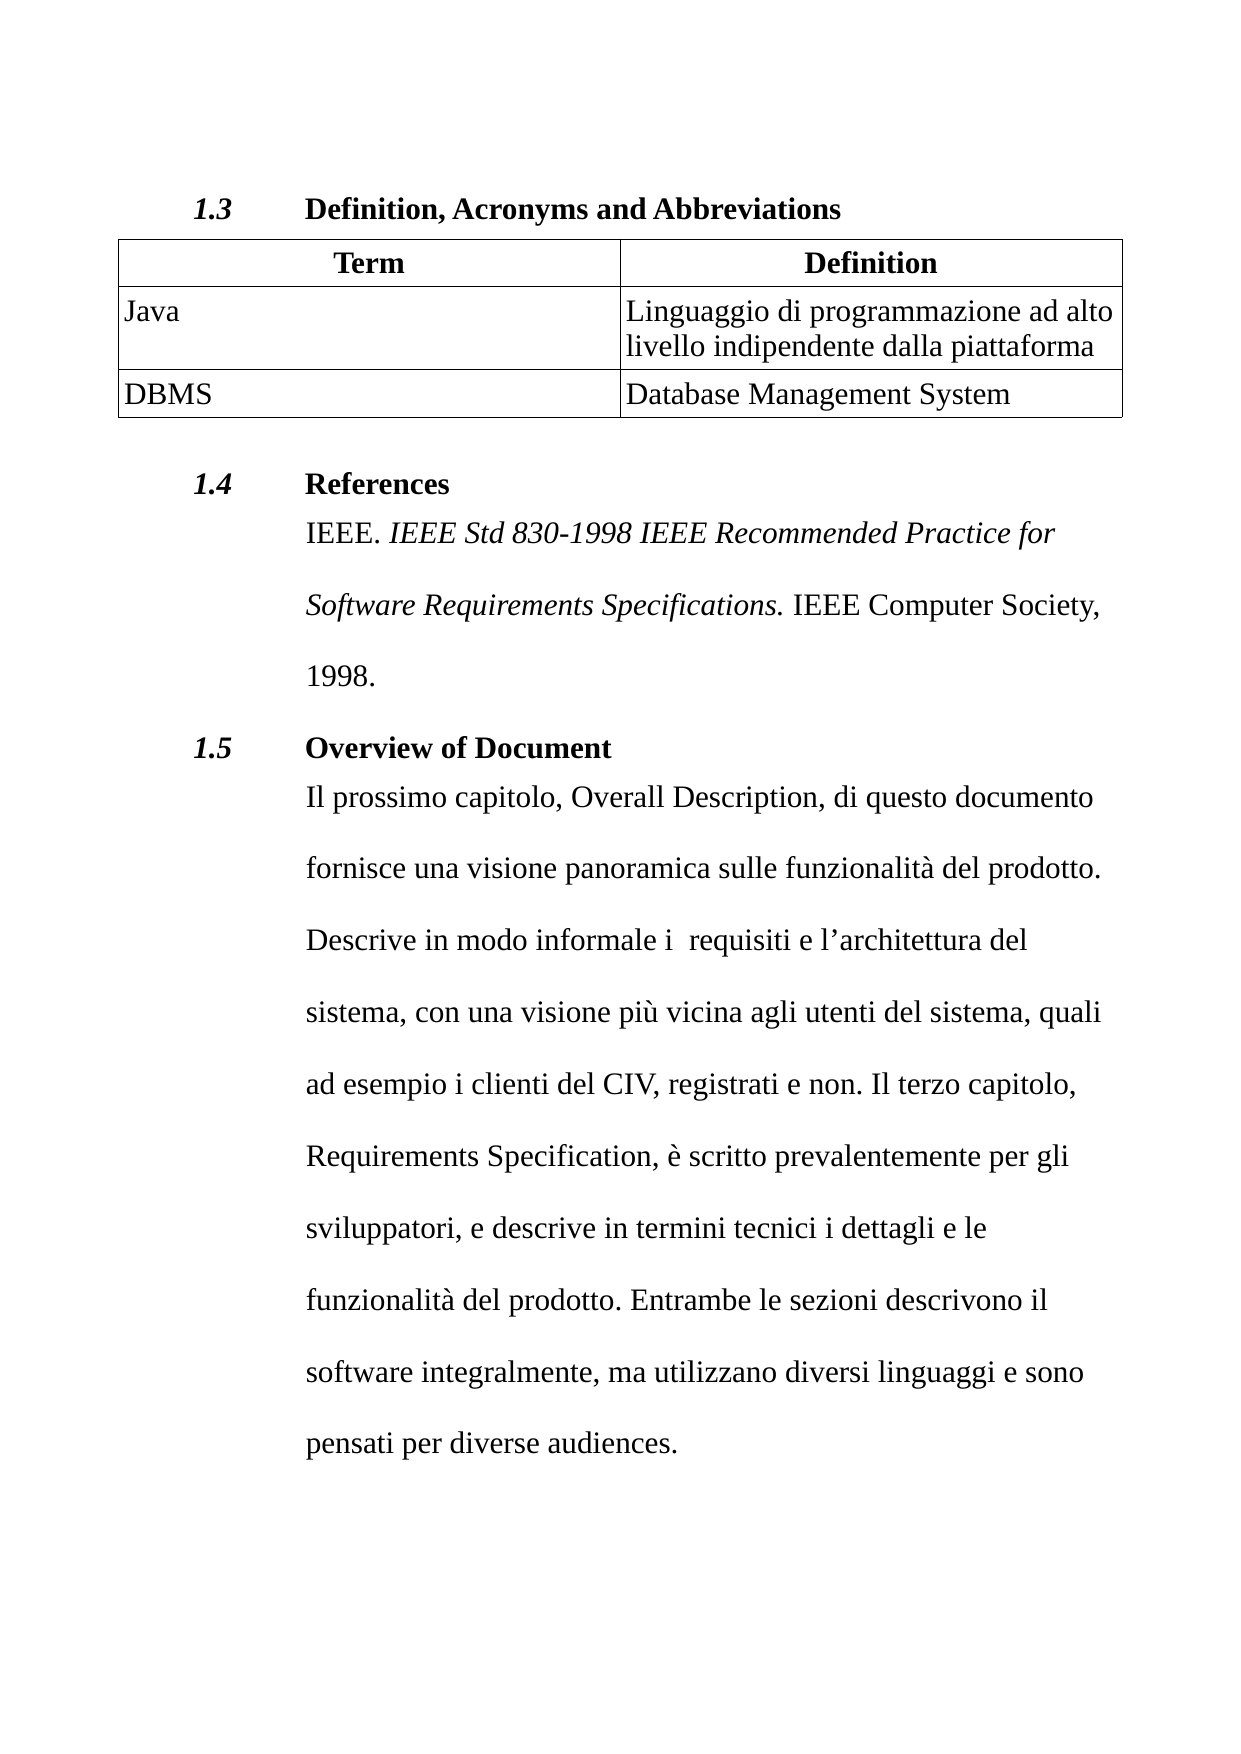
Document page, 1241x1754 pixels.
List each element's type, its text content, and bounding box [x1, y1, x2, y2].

list Definition, Acronyms and Abbreviations [193, 190, 1122, 226]
table_cell Linguaggio di programmazione ad alto livello indipendente dalla piattaforma [621, 287, 1122, 369]
table_cell Database Management System [621, 370, 1122, 417]
list IEEE. IEEE Std 830-1998 IEEE Recommended Practice for Software Requirements Specifications. IEEE Computer Society, 1998. [268, 514, 1122, 693]
list Il prossimo capitolo, Overall Description, di questo documento fornisce una visione panoramica sulle funzionalità del prodotto. Descrive in modo informale i requisiti e l’architettura del sistema, con una visione più vicina agli utenti del sistema, quali ad esempio i clienti del CIV, registrati e non. Il terzo capitolo, Requirements Specification, è scritto prevalentemente per gli sviluppatori, e descrive in termini tecnici i dettagli e le funzionalità del prodotto. Entrambe le sezioni descrivono il software integralmente, ma utilizzano diversi linguaggi e sono pensati per diverse audiences. [268, 778, 1122, 1461]
table_cell DBMS [119, 370, 620, 417]
list References [193, 465, 1122, 501]
table_header Definition [621, 240, 1122, 286]
list Overview of Document [193, 729, 1122, 765]
table_header Term [119, 240, 620, 286]
table_cell Java [119, 287, 620, 369]
